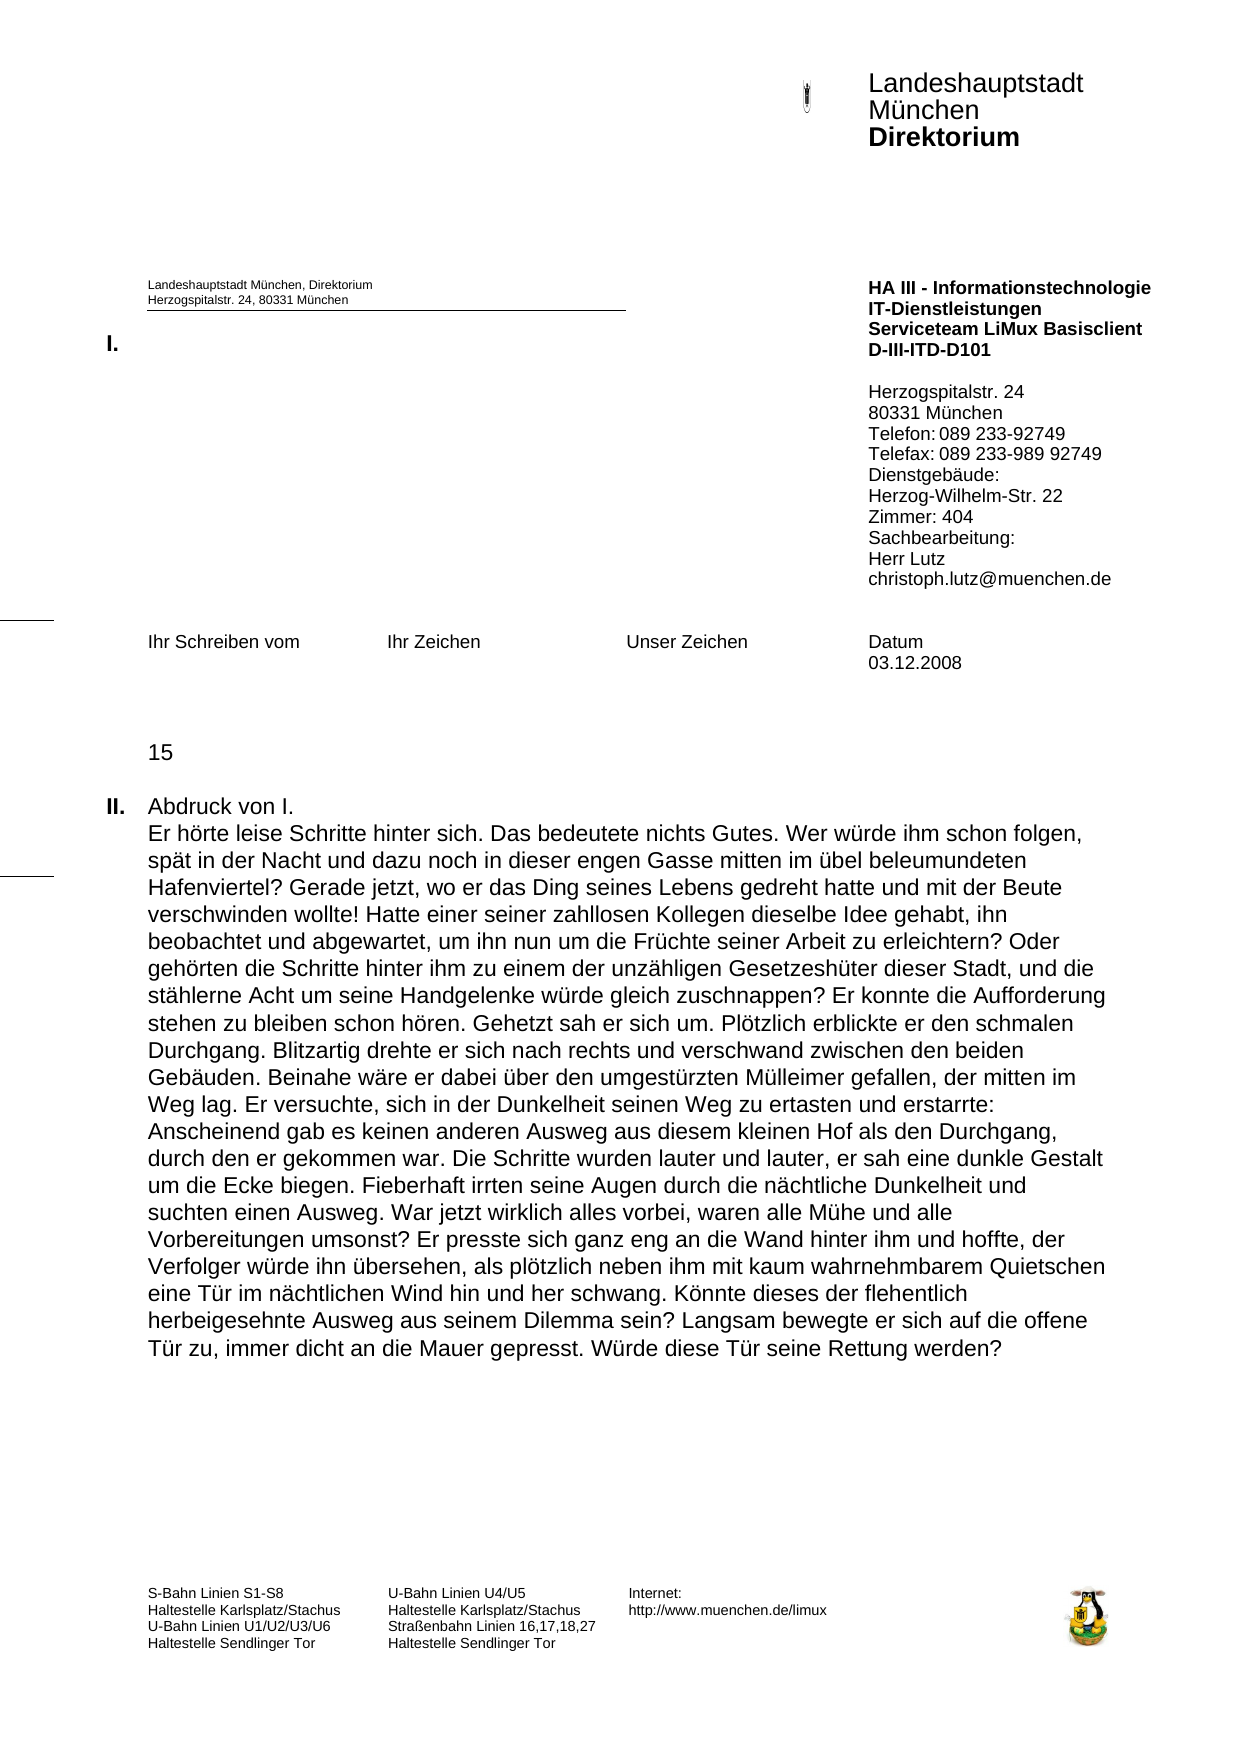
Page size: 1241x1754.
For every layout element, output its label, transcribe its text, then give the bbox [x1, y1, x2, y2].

text Unser Zeichen [626, 632, 833, 653]
picture [803, 80, 811, 113]
text II. Abdruck von I. [106, 793, 1109, 820]
text Ihr Zeichen [387, 632, 593, 653]
text Herzogspitalstr. 24 80331 München Telefon: 089 233-92749 Telefax: 089 233-989 92749 Dienstgebäude: Herzog-Wilhelm-Str. 22 Zimmer: 404 Sachbearbeitung: Herr Lutz christoph.lutz@muenchen.de [868, 382, 1199, 590]
text Landeshauptstadt München, Direktorium [148, 277, 626, 292]
text D-III-ITD-D101 [868, 340, 1199, 361]
table_header S-Bahn Linien S1-S8 Haltestelle Karlsplatz/Stachus U-Bahn Linien U1/U2/U3/U6 Haltestelle Sendlinger Tor [148, 1551, 388, 1652]
table_header Internet: http://www.muenchen.de/limux [628, 1551, 869, 1652]
text HA III - Informationstechnologie IT-Dienstleistungen Serviceteam LiMux Basisclient [868, 277, 1199, 340]
text Datum [868, 632, 1108, 653]
text Landeshauptstadt [868, 71, 1199, 98]
text 03.12.2008 [868, 653, 1108, 673]
table_header [869, 1551, 1110, 1652]
text München [868, 98, 1199, 125]
text Direktorium [868, 125, 1199, 152]
text Er hörte leise Schritte hinter sich. Das bedeutete nichts Gutes. Wer würde ihm schon folgen, spät in der Nacht und dazu noch in dieser engen Gasse mitten im übel beleumundeten Hafenviertel? Gerade jetzt, wo er das Ding seines Lebens gedreht hatte und mit der Beute verschwinden wollte! Hatte einer seiner zahllosen Kollegen dieselbe Idee gehabt, ihn beobachtet und abgewartet, um ihn nun um die Früchte seiner Arbeit zu erleichtern? Oder gehörten die Schritte hinter ihm zu einem der unzähligen Gesetzeshüter dieser Stadt, und die stählerne Acht um seine Handgelenke würde gleich zuschnappen? Er konnte die Aufforderung stehen zu bleiben schon hören. Gehetzt sah er sich um. Plötzlich erblickte er den schmalen Durchgang. Blitzartig drehte er sich nach rechts und verschwand zwischen den beiden Gebäuden. Beinahe wäre er dabei über den umgestürzten Mülleimer gefallen, der mitten im Weg lag. Er versuchte, sich in der Dunkelheit seinen Weg zu ertasten und erstarrte: Anscheinend gab es keinen anderen Ausweg aus diesem kleinen Hof als den Durchgang, durch den er gekommen war. Die Schritte wurden lauter und lauter, er sah eine dunkle Gestalt um die Ecke biegen. Fieberhaft irrten seine Augen durch die nächtliche Dunkelheit und suchten einen Ausweg. War jetzt wirklich alles vorbei, waren alle Mühe und alle Vorbereitungen umsonst? Er presste sich ganz eng an die Wand hinter ihm und hoffte, der Verfolger würde ihn übersehen, als plötzlich neben ihm mit kaum wahrnehmbarem Quietschen eine Tür im nächtlichen Wind hin und her schwang. Könnte dieses der flehentlich herbeigesehnte Ausweg aus seinem Dilemma sein? Langsam bewegte er sich auf die offene Tür zu, immer dicht an die Mauer gepresst. Würde diese Tür seine Rettung werden? [148, 820, 1109, 1361]
table_header U-Bahn Linien U4/U5 Haltestelle Karlsplatz/Stachus Straßenbahn Linien 16,17,18,27 Haltestelle Sendlinger Tor [388, 1551, 628, 1652]
text 15 [148, 738, 1109, 766]
text I. [106, 331, 136, 356]
text Ihr Schreiben vom [148, 632, 354, 653]
picture [1063, 1585, 1109, 1647]
text Herzogspitalstr. 24, 80331 München [148, 292, 626, 307]
